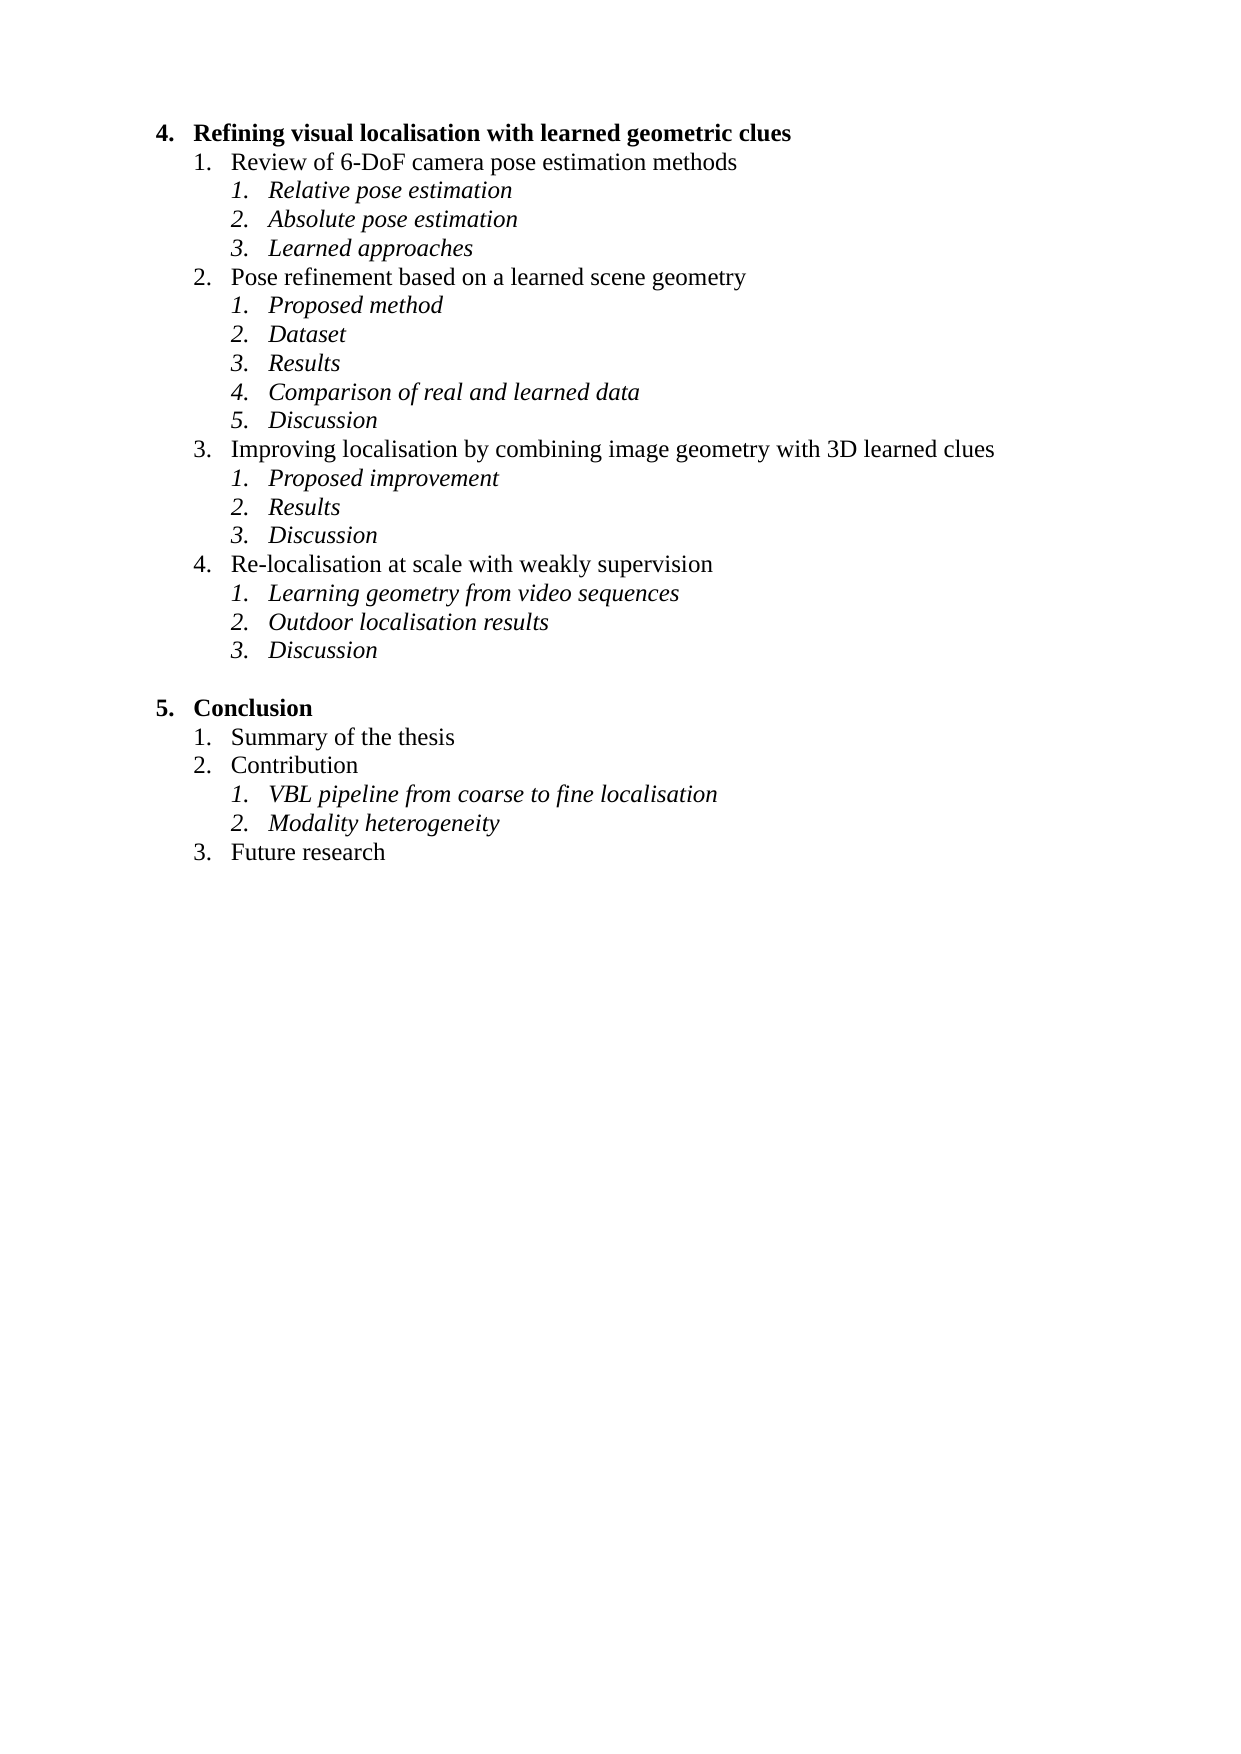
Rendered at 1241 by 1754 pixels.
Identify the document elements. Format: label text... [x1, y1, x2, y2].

list Results [231, 348, 1122, 377]
list Re-localisation at scale with weakly supervision [193, 549, 1122, 578]
list Absolute pose estimation [231, 204, 1122, 233]
list Discussion [231, 636, 1122, 664]
list Modality heterogeneity [231, 808, 1122, 837]
list Discussion [231, 406, 1122, 434]
list Improving localisation by combining image geometry with 3D learned clues [193, 434, 1122, 463]
list Pose refinement based on a learned scene geometry [193, 262, 1122, 291]
list Learned approaches [231, 233, 1122, 262]
list Dataset [231, 319, 1122, 348]
list Comparison of real and learned data [231, 377, 1122, 406]
list Refining visual localisation with learned geometric clues [156, 118, 1122, 147]
list Results [231, 492, 1122, 521]
list Learning geometry from video sequences [231, 578, 1122, 607]
list Contribution [193, 751, 1122, 779]
list Discussion [231, 521, 1122, 549]
list Proposed improvement [231, 463, 1122, 492]
list Review of 6-DoF camera pose estimation methods [193, 147, 1122, 176]
list VBL pipeline from coarse to fine localisation [231, 779, 1122, 808]
list Conclusion [156, 693, 1122, 722]
list Summary of the thesis [193, 722, 1122, 751]
list Proposed method [231, 291, 1122, 319]
list Outdoor localisation results [231, 607, 1122, 636]
list Future research [193, 837, 1122, 866]
list Relative pose estimation [231, 176, 1122, 204]
